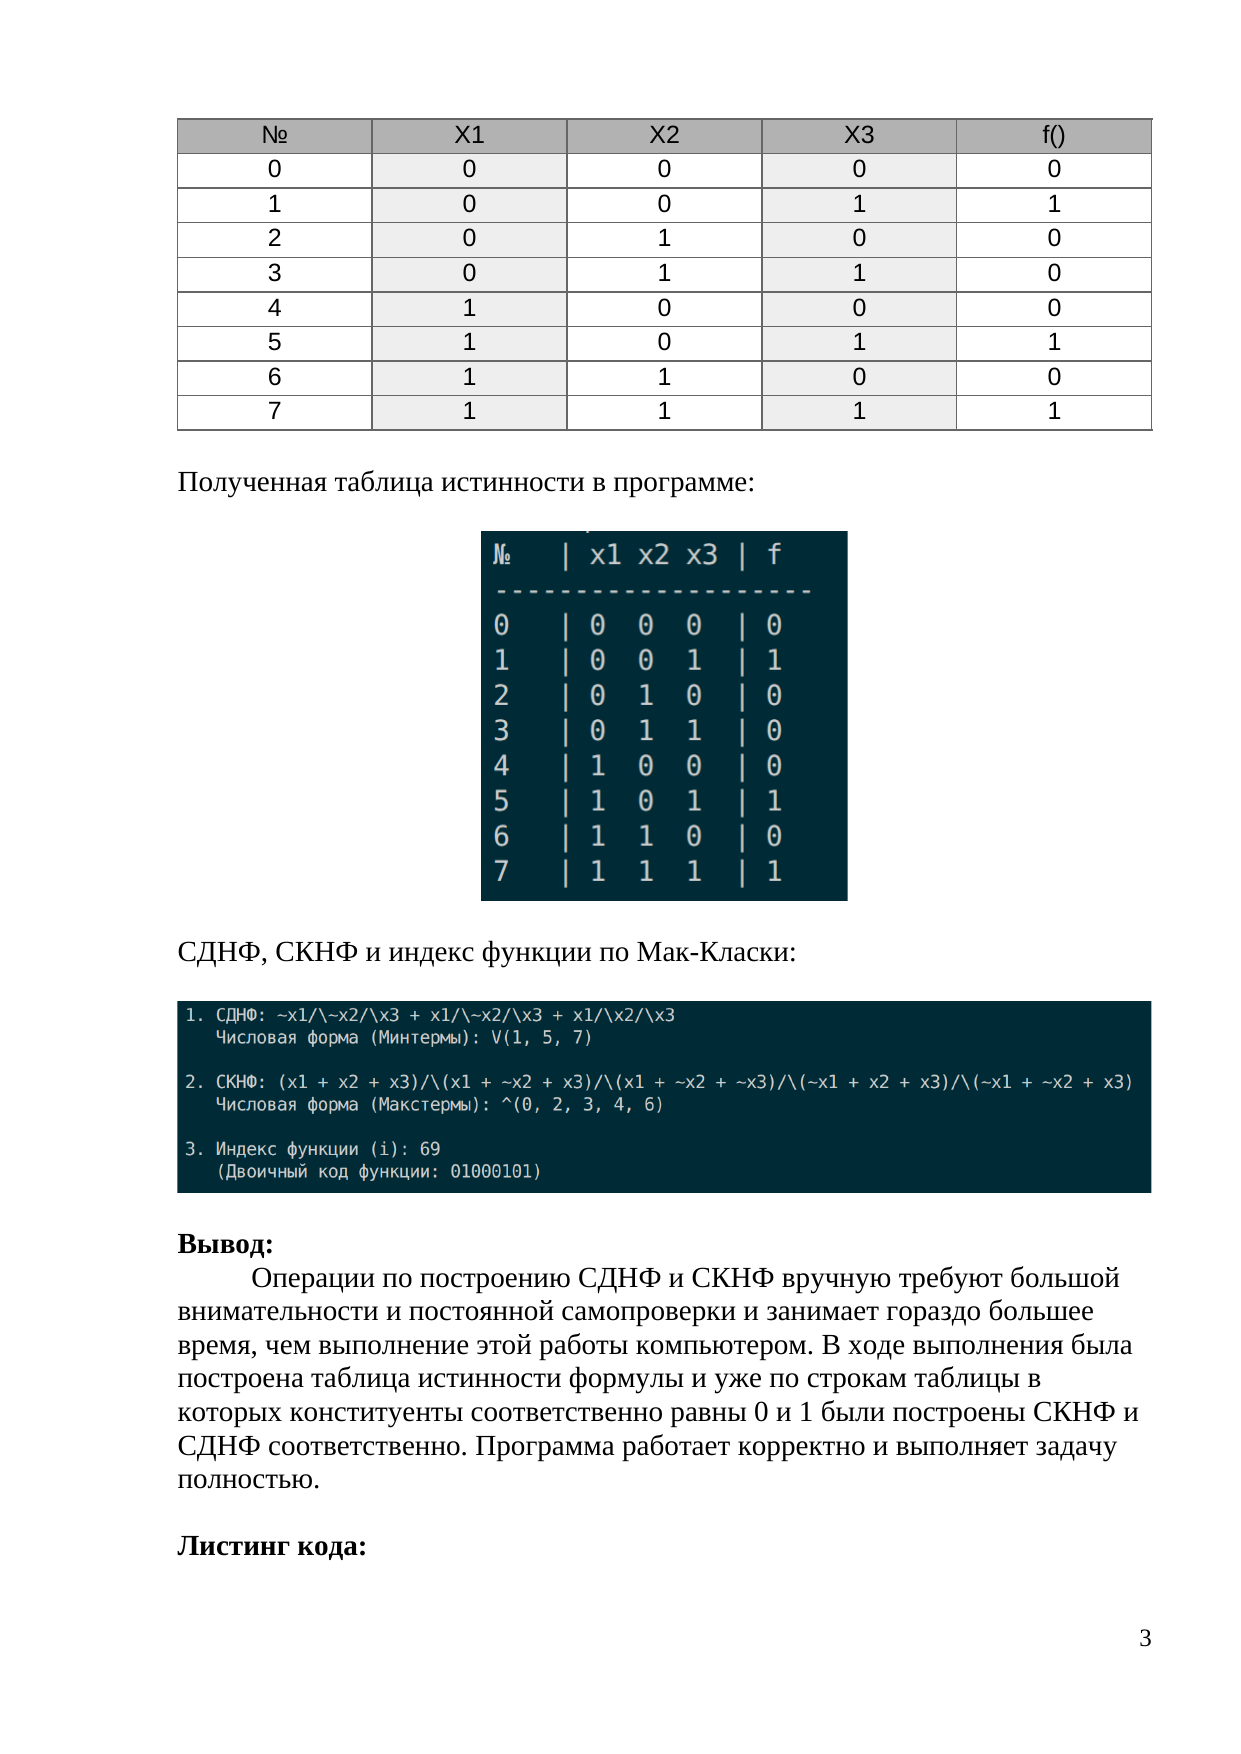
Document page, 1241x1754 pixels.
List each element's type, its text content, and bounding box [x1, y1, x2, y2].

picture [330, 1034, 335, 1046]
table_header № [178, 120, 371, 153]
table_cell 4 [178, 293, 371, 326]
picture [593, 790, 605, 810]
table_cell 0 [373, 223, 566, 256]
picture [442, 1101, 448, 1113]
picture [769, 860, 781, 880]
picture [227, 1165, 243, 1179]
picture [641, 825, 653, 845]
picture [269, 1169, 275, 1176]
picture [392, 1103, 398, 1110]
table_cell 0 [568, 189, 761, 222]
picture [228, 1146, 235, 1154]
picture [248, 1147, 256, 1152]
text Полученная таблица истинности в программе: [177, 464, 1152, 498]
table_cell 1 [373, 362, 566, 395]
picture [227, 1008, 255, 1023]
picture [497, 649, 508, 669]
picture [639, 649, 653, 670]
picture [615, 1098, 623, 1110]
picture [391, 1034, 398, 1043]
picture [309, 1146, 316, 1154]
table_cell 1 [568, 396, 761, 429]
picture [463, 1165, 469, 1177]
picture [309, 1031, 315, 1046]
picture [641, 860, 652, 880]
picture [593, 755, 605, 775]
picture [360, 1165, 366, 1180]
table_cell 1 [763, 189, 956, 222]
picture [901, 1079, 909, 1087]
picture [609, 544, 620, 564]
picture [769, 790, 781, 810]
table_cell 6 [178, 362, 371, 395]
picture [768, 755, 781, 776]
picture [280, 1035, 286, 1043]
picture [438, 1034, 444, 1043]
table_cell 1 [763, 327, 956, 360]
table_cell 0 [568, 327, 761, 360]
picture [234, 1075, 255, 1087]
picture [689, 790, 701, 810]
picture [380, 1098, 388, 1110]
picture [768, 614, 781, 635]
picture [591, 614, 605, 635]
table_cell 0 [957, 223, 1151, 256]
picture [495, 755, 509, 775]
picture [447, 1034, 456, 1043]
picture [345, 1101, 357, 1110]
picture [640, 549, 653, 564]
picture [593, 860, 604, 880]
table_cell 0 [763, 154, 956, 187]
table_cell 0 [957, 362, 1151, 395]
picture [299, 1169, 306, 1177]
picture [495, 825, 508, 846]
picture [704, 544, 716, 565]
table_cell 0 [763, 223, 956, 256]
text Вывод: [177, 1226, 1152, 1260]
table_cell 1 [568, 258, 761, 291]
picture [687, 614, 701, 635]
table_cell 2 [178, 223, 371, 256]
picture [768, 684, 781, 705]
picture [449, 1101, 470, 1110]
picture [656, 544, 668, 564]
table_header X1 [373, 120, 566, 153]
table_cell 1 [373, 327, 566, 360]
picture [380, 1031, 388, 1043]
picture [494, 544, 510, 564]
picture [496, 684, 508, 704]
picture [689, 860, 701, 880]
table_header X2 [568, 120, 761, 153]
table_cell 1 [568, 362, 761, 395]
picture [280, 1102, 286, 1110]
picture [227, 1076, 231, 1087]
table_cell 1 [373, 293, 566, 326]
picture [592, 549, 605, 564]
table_cell 1 [568, 223, 761, 256]
picture [593, 825, 605, 845]
picture [345, 1034, 357, 1043]
picture [495, 614, 509, 635]
picture [687, 684, 701, 705]
table_cell 1 [957, 189, 1151, 222]
picture [689, 720, 701, 740]
table_cell 0 [178, 154, 371, 187]
picture [336, 1101, 342, 1110]
table_cell 1 [178, 189, 371, 222]
table_cell 0 [568, 154, 761, 187]
picture [591, 684, 605, 705]
picture [687, 755, 701, 776]
picture [591, 649, 605, 670]
picture [641, 684, 652, 704]
picture [290, 1142, 296, 1158]
picture [495, 720, 508, 741]
table_cell 1 [763, 258, 956, 291]
picture [432, 1034, 437, 1046]
table_cell 3 [178, 258, 371, 291]
picture [591, 720, 605, 741]
table_cell 0 [763, 293, 956, 326]
table_header X3 [763, 120, 956, 153]
table_cell 0 [568, 293, 761, 326]
picture [639, 790, 653, 811]
picture [422, 1169, 428, 1177]
picture [255, 1169, 261, 1176]
table_cell 0 [957, 154, 1151, 187]
table_cell 1 [763, 396, 956, 429]
text СДНФ, СКНФ и индекс функции по Мак-Класки: [177, 934, 1152, 968]
table_cell 7 [178, 396, 371, 429]
table_cell 1 [957, 327, 1151, 360]
picture [339, 1169, 347, 1179]
picture [768, 825, 781, 846]
picture [641, 720, 652, 740]
picture [687, 825, 701, 846]
picture [639, 755, 653, 776]
picture [336, 1034, 342, 1043]
picture [768, 720, 781, 741]
picture [850, 1079, 858, 1087]
table_cell 1 [957, 396, 1151, 429]
picture [221, 1142, 225, 1154]
picture [769, 543, 780, 564]
picture [524, 1165, 530, 1177]
table_header f() [957, 120, 1151, 153]
picture [544, 1079, 551, 1087]
table_cell 0 [373, 154, 566, 187]
picture [309, 1098, 315, 1113]
picture [769, 649, 781, 669]
picture [495, 790, 508, 811]
table_cell 5 [178, 327, 371, 360]
table_cell 0 [957, 258, 1151, 291]
table_cell 0 [373, 258, 566, 291]
picture [514, 1031, 520, 1043]
picture [495, 860, 508, 880]
table_cell 0 [957, 293, 1151, 326]
picture [689, 649, 701, 669]
table_cell 0 [763, 362, 956, 395]
picture [401, 1169, 409, 1179]
picture [330, 1101, 335, 1113]
text Листинг кода: [177, 1528, 1152, 1562]
picture [639, 614, 653, 635]
table_cell 1 [373, 396, 566, 429]
picture [285, 1168, 296, 1177]
picture [688, 549, 701, 564]
table_cell 0 [373, 189, 566, 222]
text Операции по построению СДНФ и СКНФ вручную требуют большой внимательности и постоянной самопроверки и занимает гораздо большее время, чем выполнение этой работы компьютером. В ходе выполнения была построена таблица истинности формулы и уже по строкам таблицы в которых конституенты соответственно равны 0 и 1 были построены СКНФ и СДНФ соответственно. Программа работает корректно и выполняет задачу полностью. [177, 1260, 1152, 1495]
